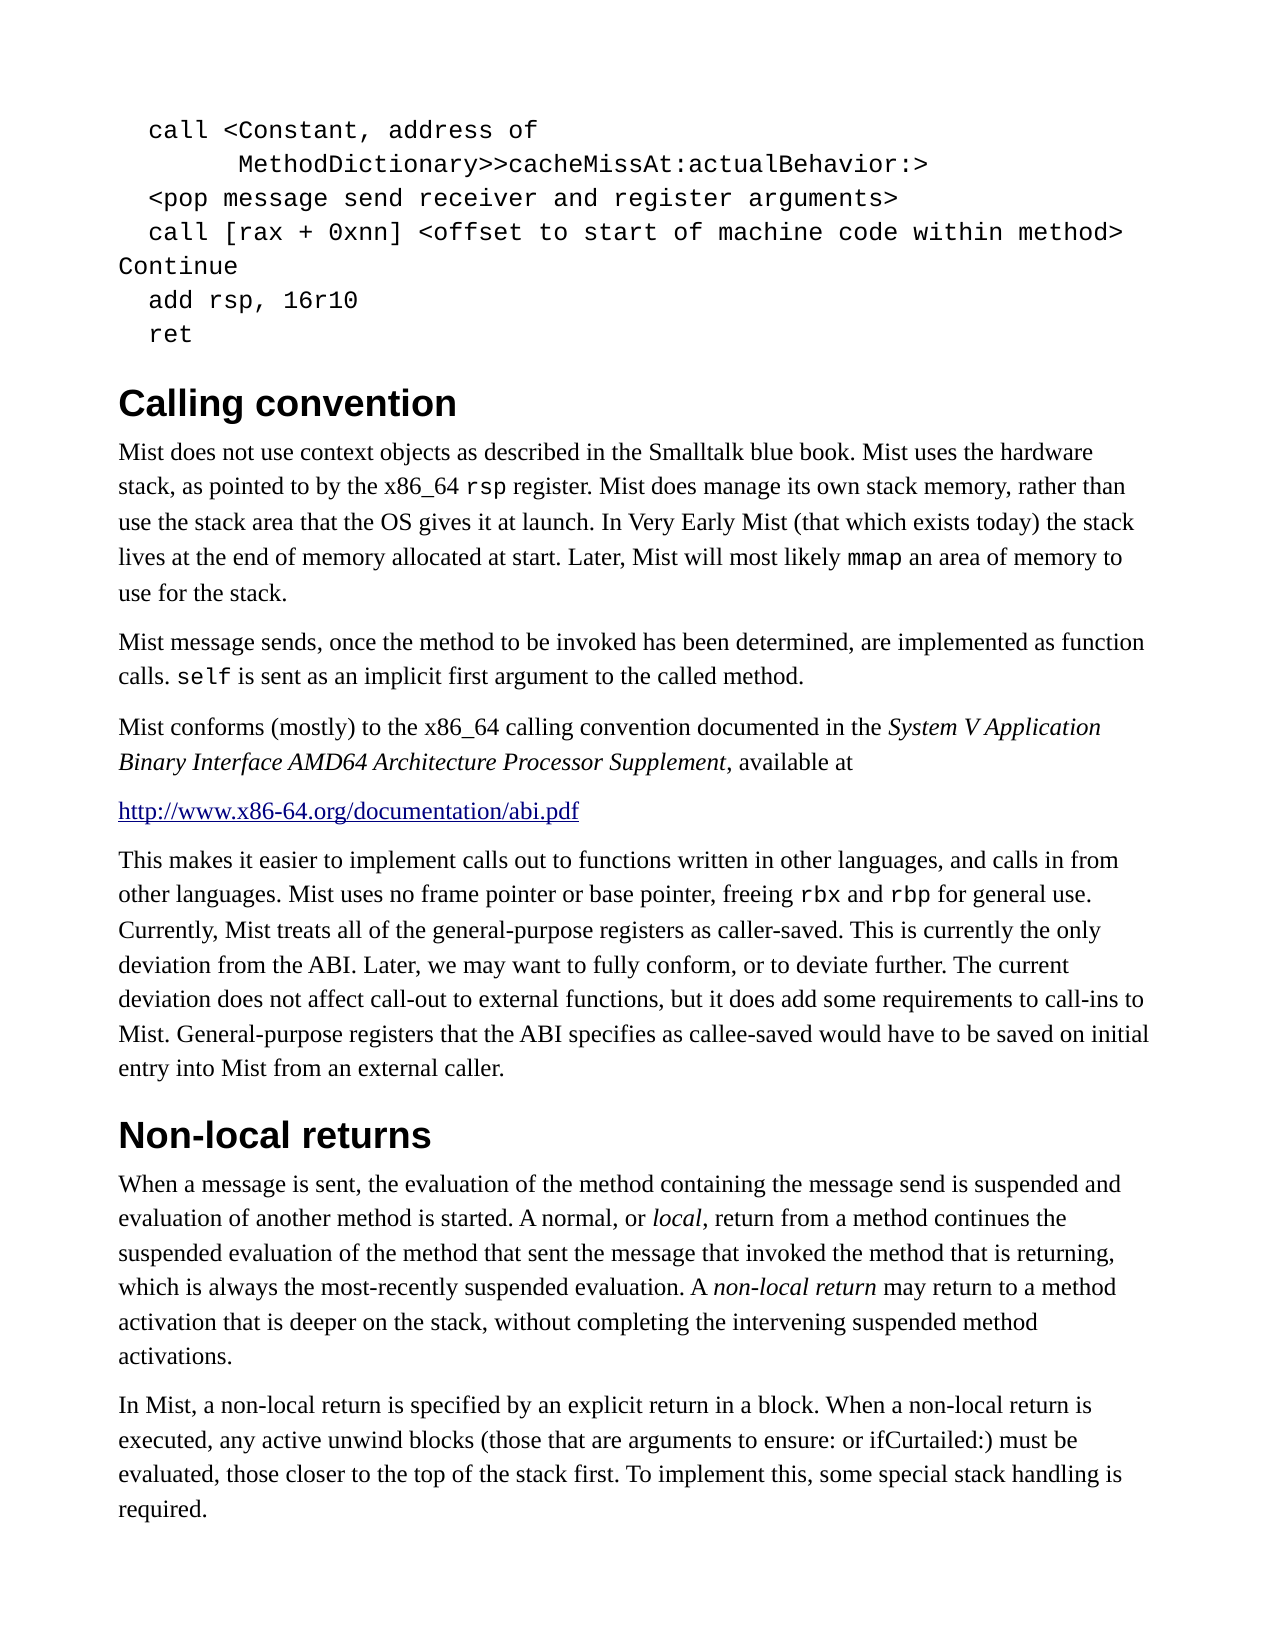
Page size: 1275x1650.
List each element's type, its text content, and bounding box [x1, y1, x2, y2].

text call <Constant, address of [118, 118, 1157, 146]
text Mist conforms (mostly) to the x86_64 calling convention documented in the System V Application Binary Interface AMD64 Architecture Processor Supplement, available at [118, 712, 1157, 775]
text http://www.x86-64.org/documentation/abi.pdf [118, 796, 1157, 824]
text call [rax + 0xnn] <offset to start of machine code within method> [118, 220, 1157, 248]
subtitle Non-local returns [118, 1113, 1157, 1156]
text Continue [118, 254, 1157, 282]
text MethodDictionary>>cacheMissAt:actualBehavior:> [118, 152, 1157, 180]
subtitle Calling convention [118, 381, 1157, 424]
text ret [118, 322, 1157, 350]
text Mist does not use context objects as described in the Smalltalk blue book. Mist uses the hardware stack, as pointed to by the x86_64 rsp register. Mist does manage its own stack memory, rather than use the stack area that the OS gives it at launch. In Very Early Mist (that which exists today) the stack lives at the end of memory allocated at start. Later, Mist will most likely mmap an area of memory to use for the stack. [118, 437, 1157, 607]
text add rsp, 16r10 [118, 288, 1157, 316]
text Mist message sends, once the method to be invoked has been determined, are implemented as function calls. self is sent as an implicit first argument to the called method. [118, 627, 1157, 692]
text In Mist, a non-local return is specified by an explicit return in a block. When a non-local return is executed, any active unwind blocks (those that are arguments to ensure: or ifCurtailed:) must be evaluated, those closer to the top of the stack first. To implement this, some special stack handling is required. [118, 1390, 1157, 1522]
text When a message is sent, the evaluation of the method containing the message send is suspended and evaluation of another method is started. A normal, or local, return from a method continues the suspended evaluation of the method that sent the message that invoked the method that is returning, which is always the most-recently suspended evaluation. A non-local return may return to a method activation that is deeper on the stack, without completing the intervening suspended method activations. [118, 1169, 1157, 1370]
text <pop message send receiver and register arguments> [118, 186, 1157, 214]
text This makes it easier to implement calls out to functions written in other languages, and calls in from other languages. Mist uses no frame pointer or base pointer, freeing rbx and rbp for general use. Currently, Mist treats all of the general-purpose registers as caller-saved. This is currently the only deviation from the ABI. Later, we may want to fully conform, or to deviate further. The current deviation does not affect call-out to external functions, but it does add some requirements to call-ins to Mist. General-purpose registers that the ABI specifies as callee-saved would have to be saved on initial entry into Mist from an external caller. [118, 845, 1157, 1082]
